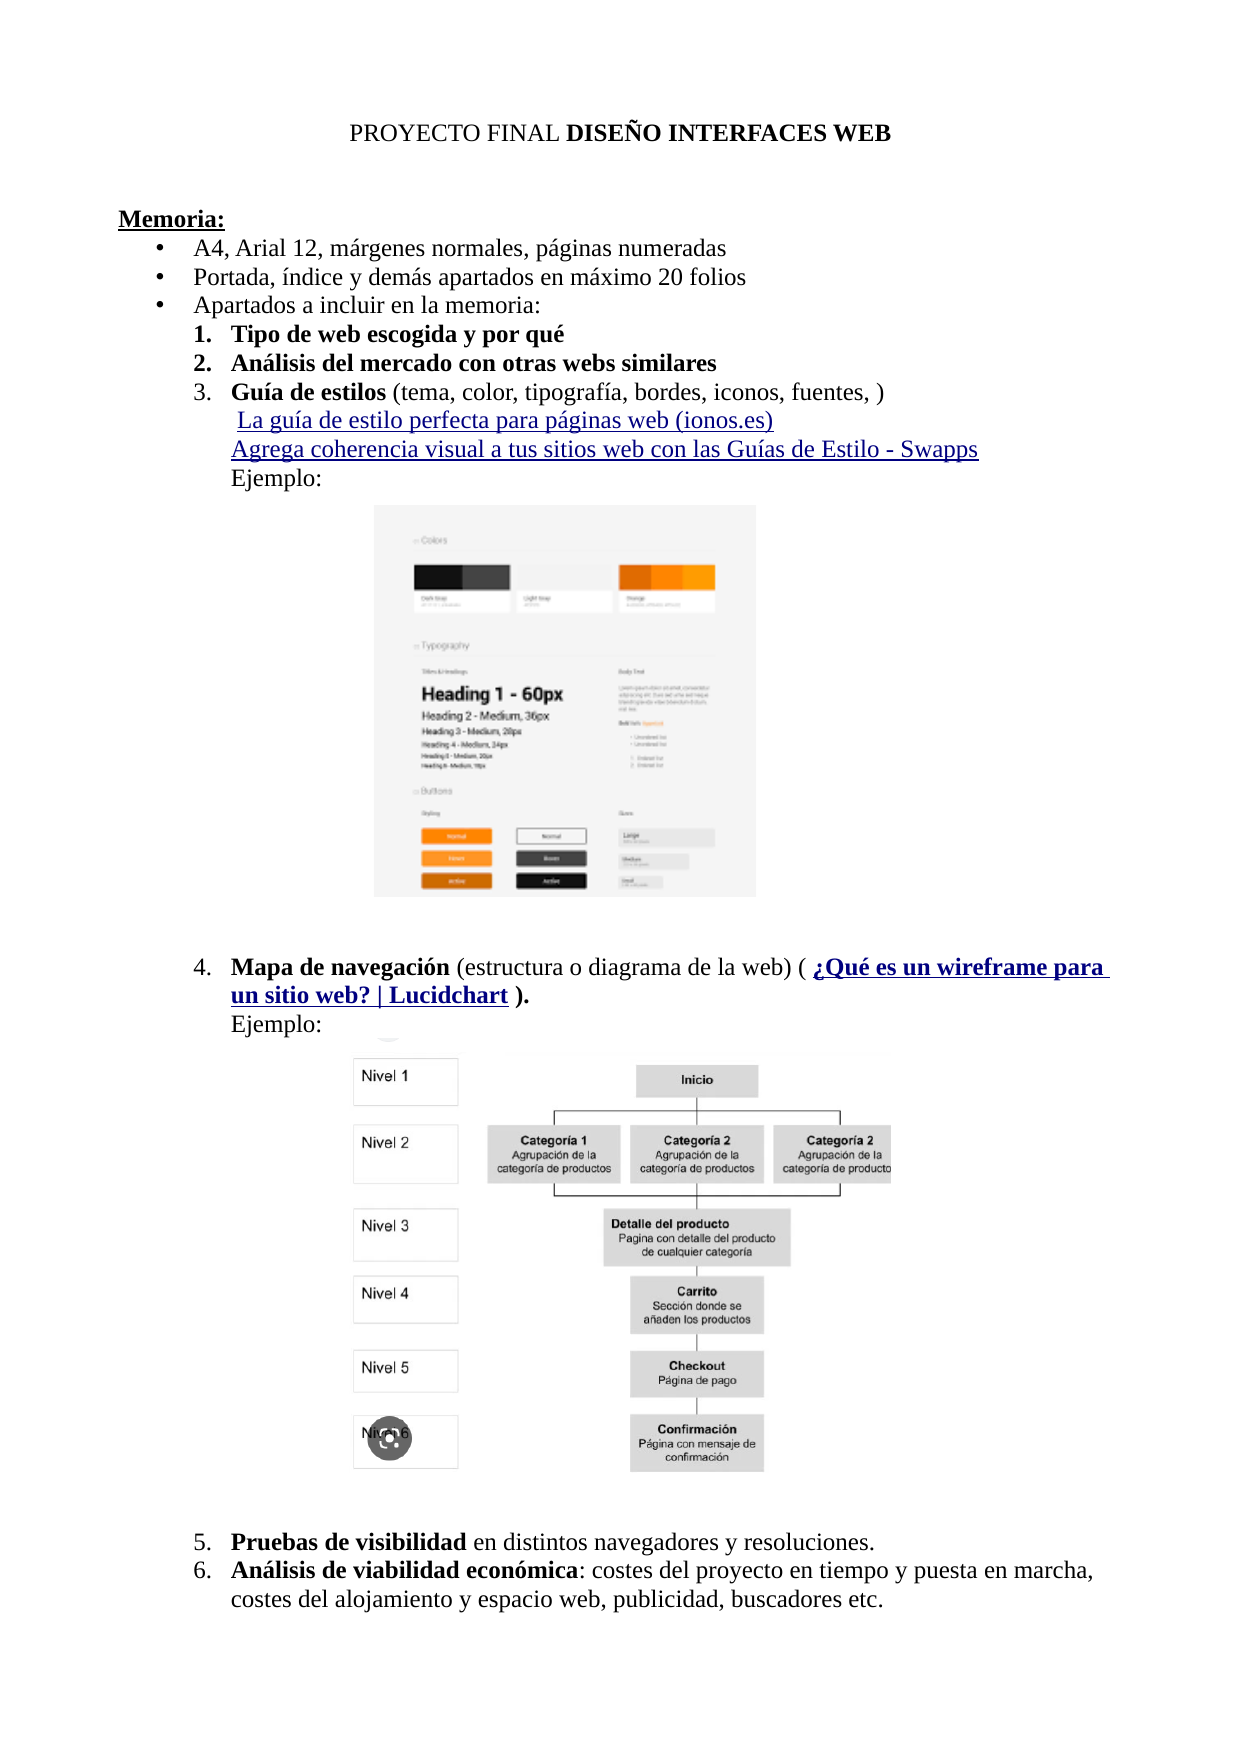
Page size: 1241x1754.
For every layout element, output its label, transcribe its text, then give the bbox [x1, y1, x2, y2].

list Ejemplo: [193, 463, 1122, 492]
text Memoria: [118, 204, 1122, 233]
list Apartados a incluir en la memoria: [156, 291, 1122, 319]
list Portada, índice y demás apartados en máximo 20 folios [156, 262, 1122, 291]
list Agrega coherencia visual a tus sitios web con las Guías de Estilo - Swapps [193, 434, 1122, 463]
list Mapa de navegación (estructura o diagrama de la web) ( ¿Qué es un wireframe para un sitio web? | Lucidchart ). [193, 952, 1122, 1009]
list Ejemplo: [193, 1009, 1122, 1038]
list A4, Arial 12, márgenes normales, páginas numeradas [156, 233, 1122, 262]
picture [349, 1038, 891, 1488]
text PROYECTO FINAL DISEÑO INTERFACES WEB [118, 118, 1122, 147]
list Análisis de viabilidad económica: costes del proyecto en tiempo y puesta en marcha, costes del alojamiento y espacio web, publicidad, buscadores etc. [193, 1556, 1122, 1613]
list Pruebas de visibilidad en distintos navegadores y resoluciones. [193, 1527, 1122, 1556]
picture [373, 505, 757, 897]
list Tipo de web escogida y por qué [193, 319, 1122, 348]
list Guía de estilos (tema, color, tipografía, bordes, iconos, fuentes, ) [193, 377, 1122, 406]
list Análisis del mercado con otras webs similares [193, 348, 1122, 377]
list La guía de estilo perfecta para páginas web (ionos.es) [193, 406, 1122, 434]
